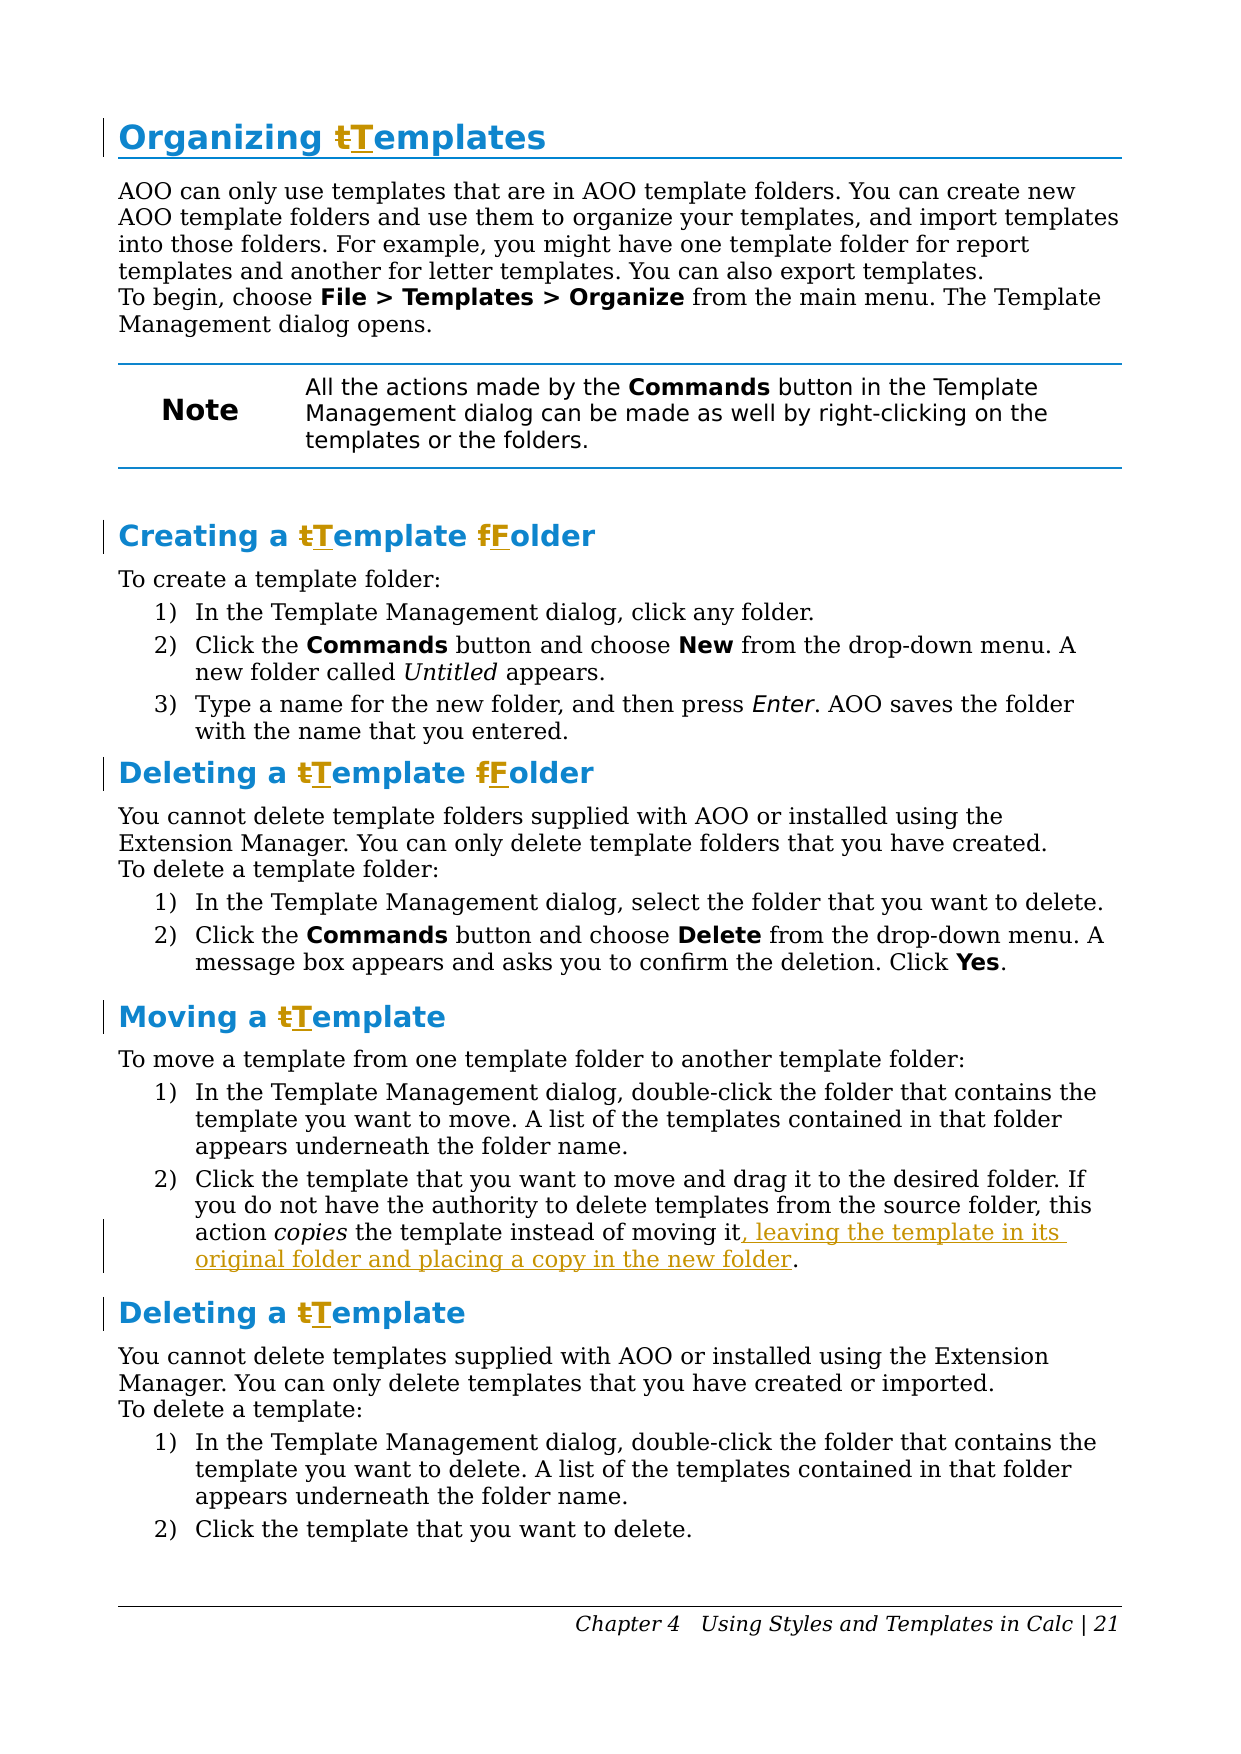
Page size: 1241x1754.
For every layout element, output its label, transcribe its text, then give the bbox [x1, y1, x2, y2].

list Click the Commands button and choose Delete from the drop-down menu. A message box appears and asks you to confirm the deletion. Click Yes. [177, 922, 1122, 976]
table_header All the actions made by the Commands button in the Template Management dialog can be made as well by right-clicking on the templates or the folders. [281, 365, 1122, 467]
list Click the Commands button and choose New from the drop-down menu. A new folder called Untitled appears. [177, 632, 1122, 685]
list In the Template Management dialog, double-click the folder that contains the template you want to move. A list of the templates contained in that folder appears underneath the folder name. [177, 1079, 1122, 1159]
list To move a template from one template folder to another template folder: [118, 1046, 1122, 1073]
text You cannot delete template folders supplied with AOO or installed using the Extension Manager. You can only delete template folders that you have created. [118, 803, 1122, 856]
list In the Template Management dialog, select the folder that you want to delete. [177, 889, 1122, 916]
subtitle Deleting a Template [118, 1297, 1122, 1331]
subtitle Deleting a Template Folder [118, 757, 1122, 791]
table_header Note [118, 365, 281, 467]
list To delete a template: [118, 1396, 1122, 1423]
text AOO can only use templates that are in AOO template folders. You can create new AOO template folders and use them to organize your templates, and import templates into those folders. For example, you might have one template folder for report templates and another for letter templates. You can also export templates. [118, 178, 1122, 284]
text To begin, choose File > Templates > Organize from the main menu. The Template Management dialog opens. [118, 284, 1122, 338]
list To delete a template folder: [118, 856, 1122, 883]
list To create a template folder: [118, 566, 1122, 593]
list In the Template Management dialog, click any folder. [177, 599, 1122, 626]
list Click the template that you want to delete. [177, 1516, 1122, 1542]
list Type a name for the new folder, and then press Enter. AOO saves the folder with the name that you entered. [177, 692, 1122, 745]
subtitle Creating a Template Folder [118, 520, 1122, 554]
list In the Template Management dialog, double-click the folder that contains the template you want to delete. A list of the templates contained in that folder appears underneath the folder name. [177, 1429, 1122, 1509]
list Click the template that you want to move and drag it to the desired folder. If you do not have the authority to delete templates from the source folder, this action copies the template instead of moving it, leaving the template in its original folder and placing a copy in the new folder. [177, 1166, 1122, 1272]
text You cannot delete templates supplied with AOO or installed using the Extension Manager. You can only delete templates that you have created or imported. [118, 1343, 1122, 1396]
subtitle Organizing Templates [118, 118, 1122, 157]
subtitle Moving a Template [118, 1000, 1122, 1034]
